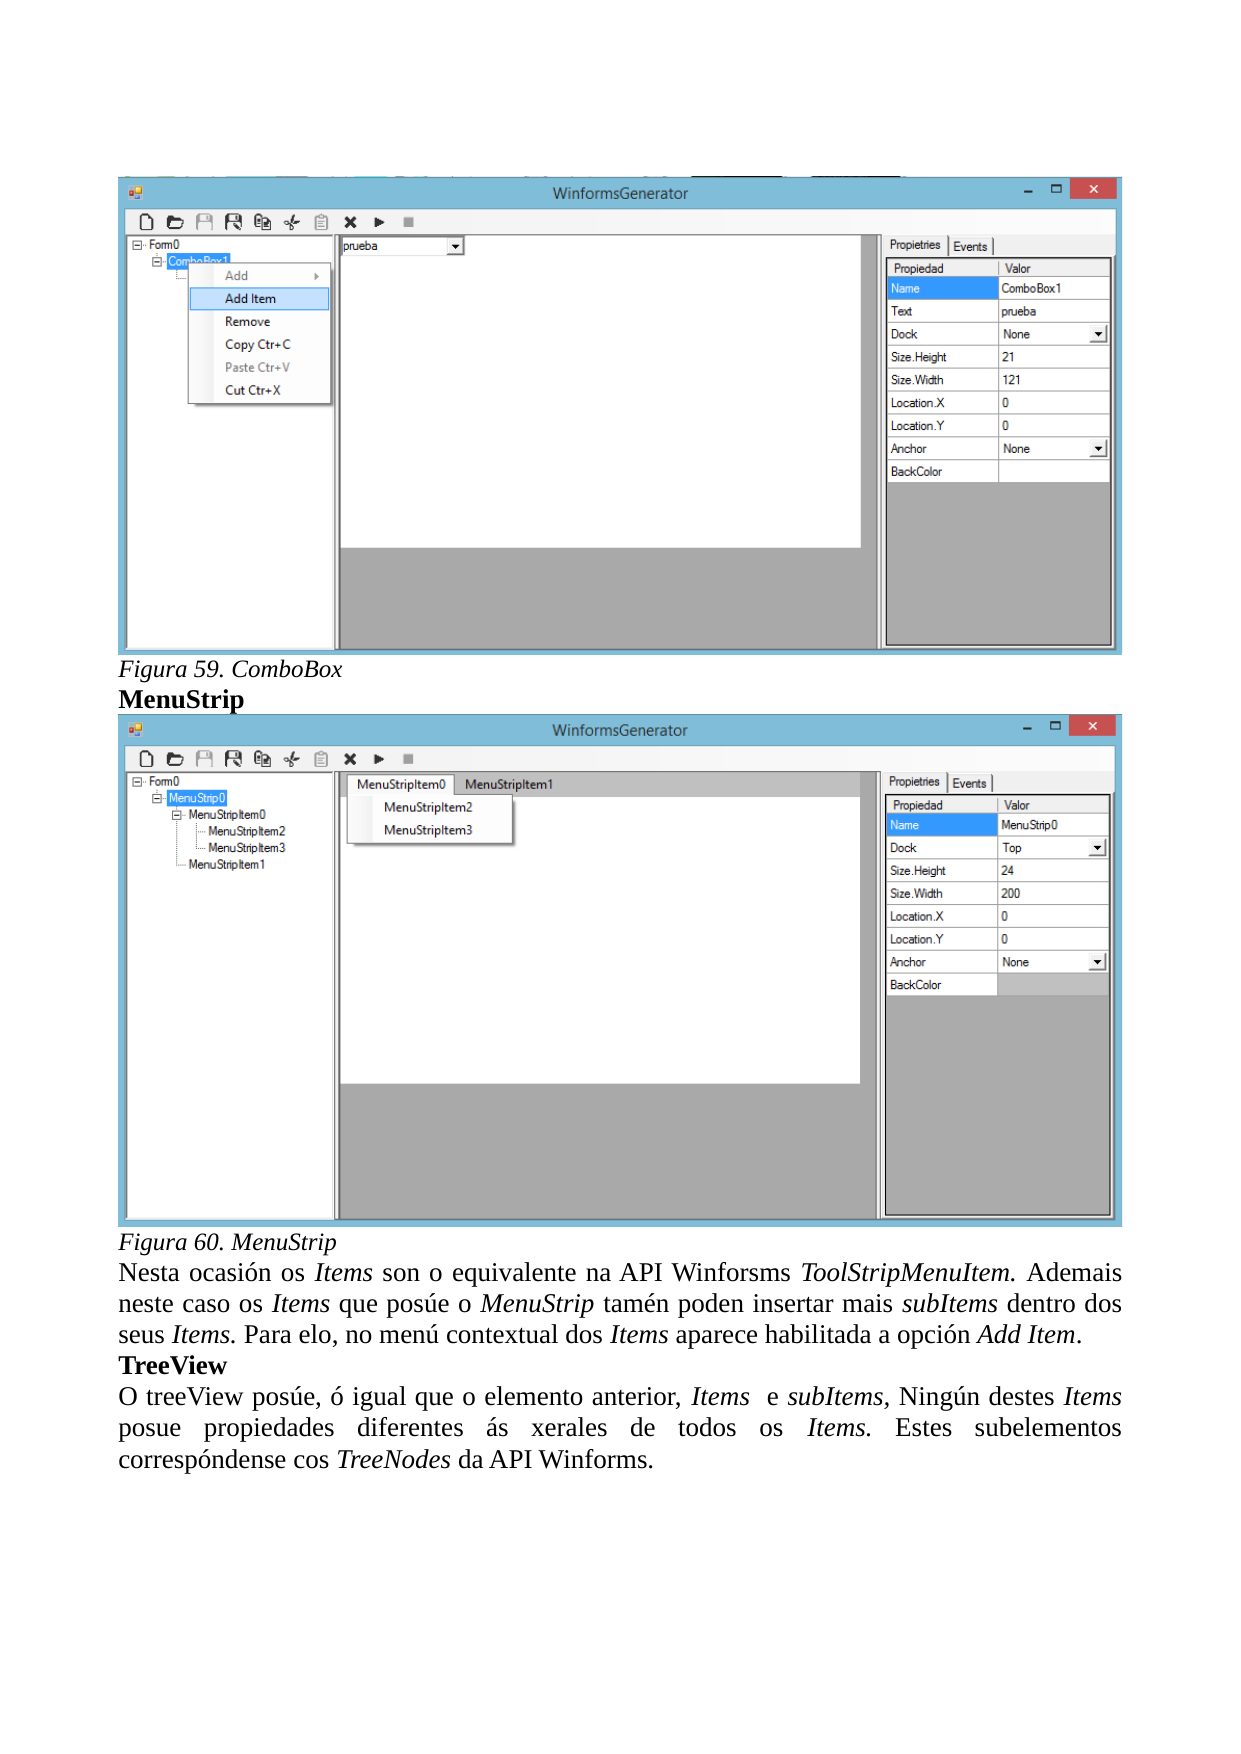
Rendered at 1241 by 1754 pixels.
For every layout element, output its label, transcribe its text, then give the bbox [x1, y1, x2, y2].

picture [118, 176, 1123, 655]
text Nesta ocasión os Items son o equivalente na API Winforsms ToolStripMenuItem. Ademais neste caso os Items que posúe o MenuStrip tamén poden insertar mais subItems dentro dos seus Items. Para elo, no menú contextual dos Items aparece habilitada a opción Add Item. [118, 1256, 1122, 1349]
text Figura 60. MenuStrip [118, 1227, 1122, 1256]
picture [118, 714, 1123, 1227]
text MenuStrip [118, 683, 1122, 714]
text Figura 59. ComboBox [118, 655, 1122, 683]
text TreeView [118, 1349, 1122, 1380]
text O treeView posúe, ó igual que o elemento anterior, Items e subItems, Ningún destes Items posue propiedades diferentes ás xerales de todos os Items. Estes subelementos correspóndense cos TreeNodes da API Winforms. [118, 1380, 1122, 1474]
